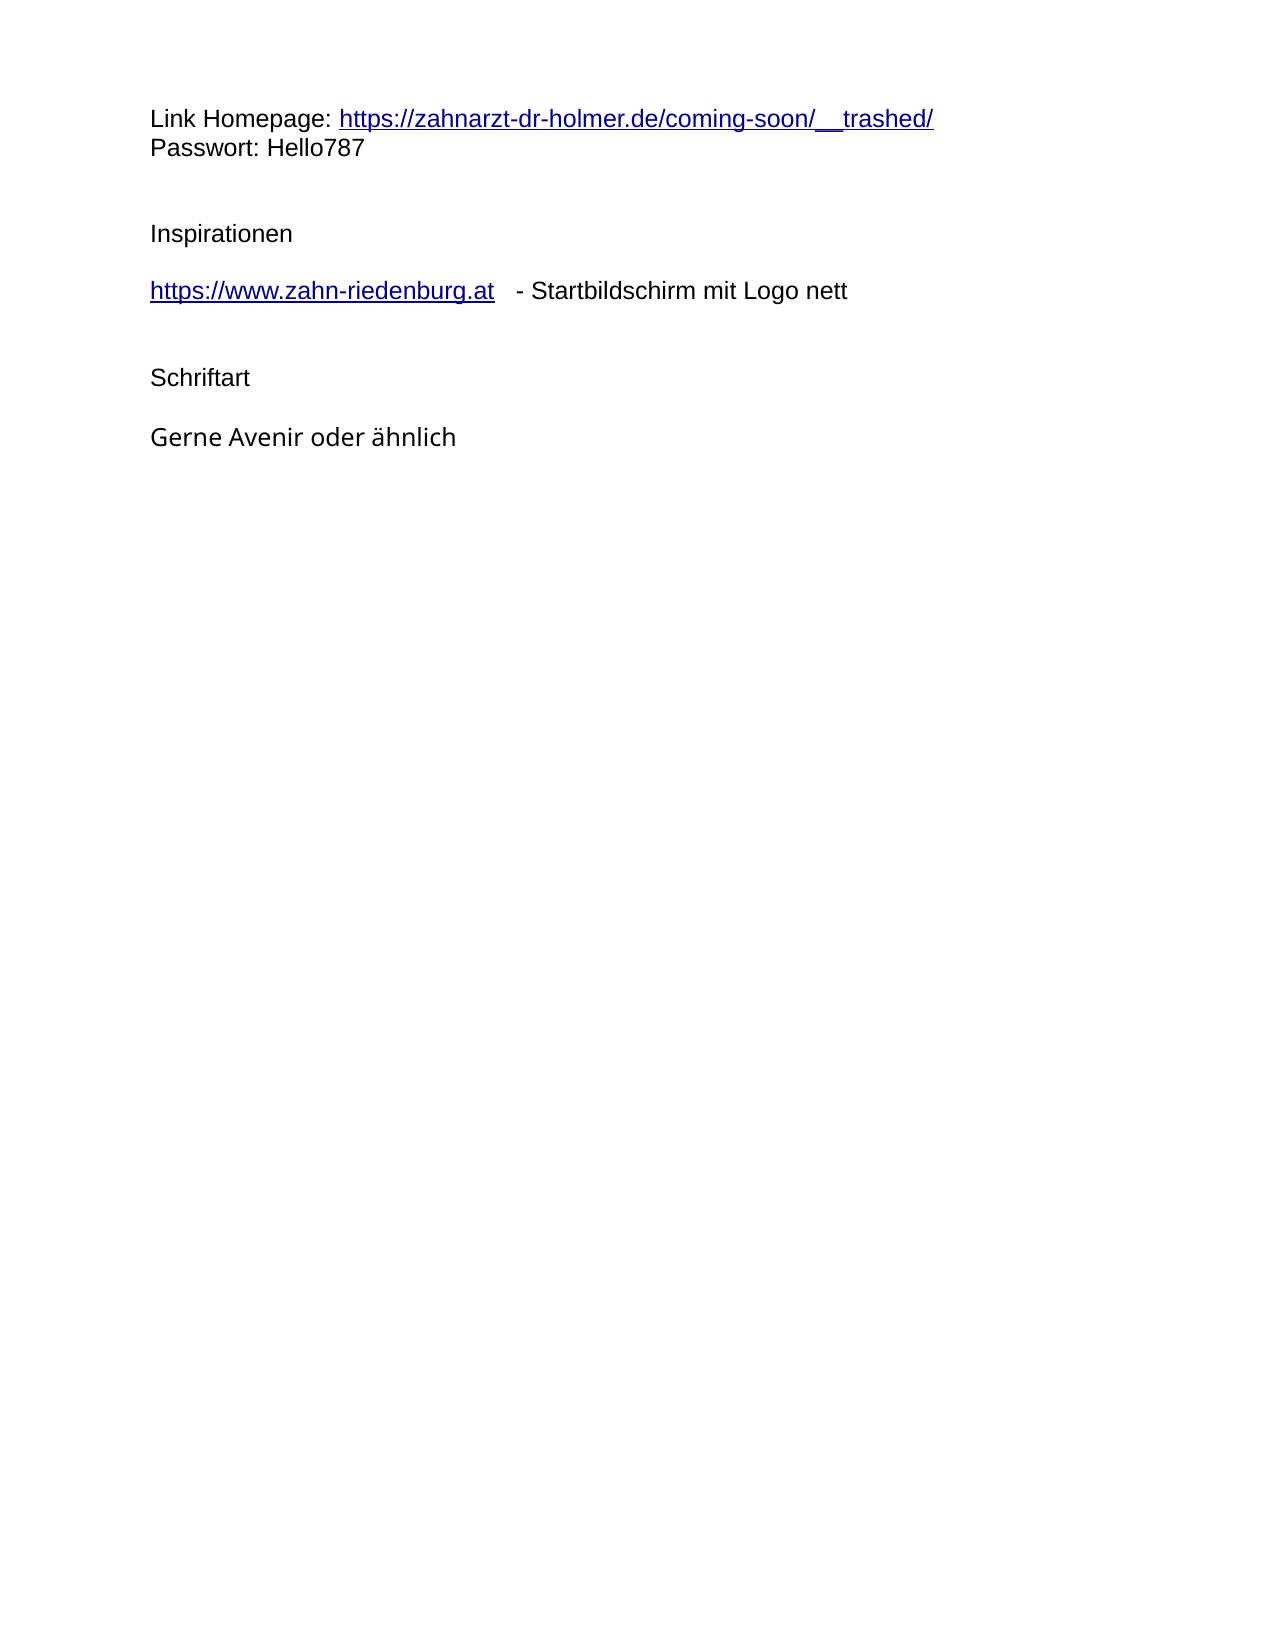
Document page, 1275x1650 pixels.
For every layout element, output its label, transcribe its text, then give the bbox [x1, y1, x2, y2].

text Passwort: Hello787 [150, 132, 1125, 161]
text https://www.zahn-riedenburg.at - Startbildschirm mit Logo nett [150, 276, 1125, 305]
text Schriftart [150, 362, 1125, 391]
text Inspirationen [150, 219, 1125, 247]
text Gerne Avenir oder ähnlich [150, 420, 1125, 454]
text Link Homepage: https://zahnarzt-dr-holmer.de/coming-soon/__trashed/ [150, 104, 1125, 132]
